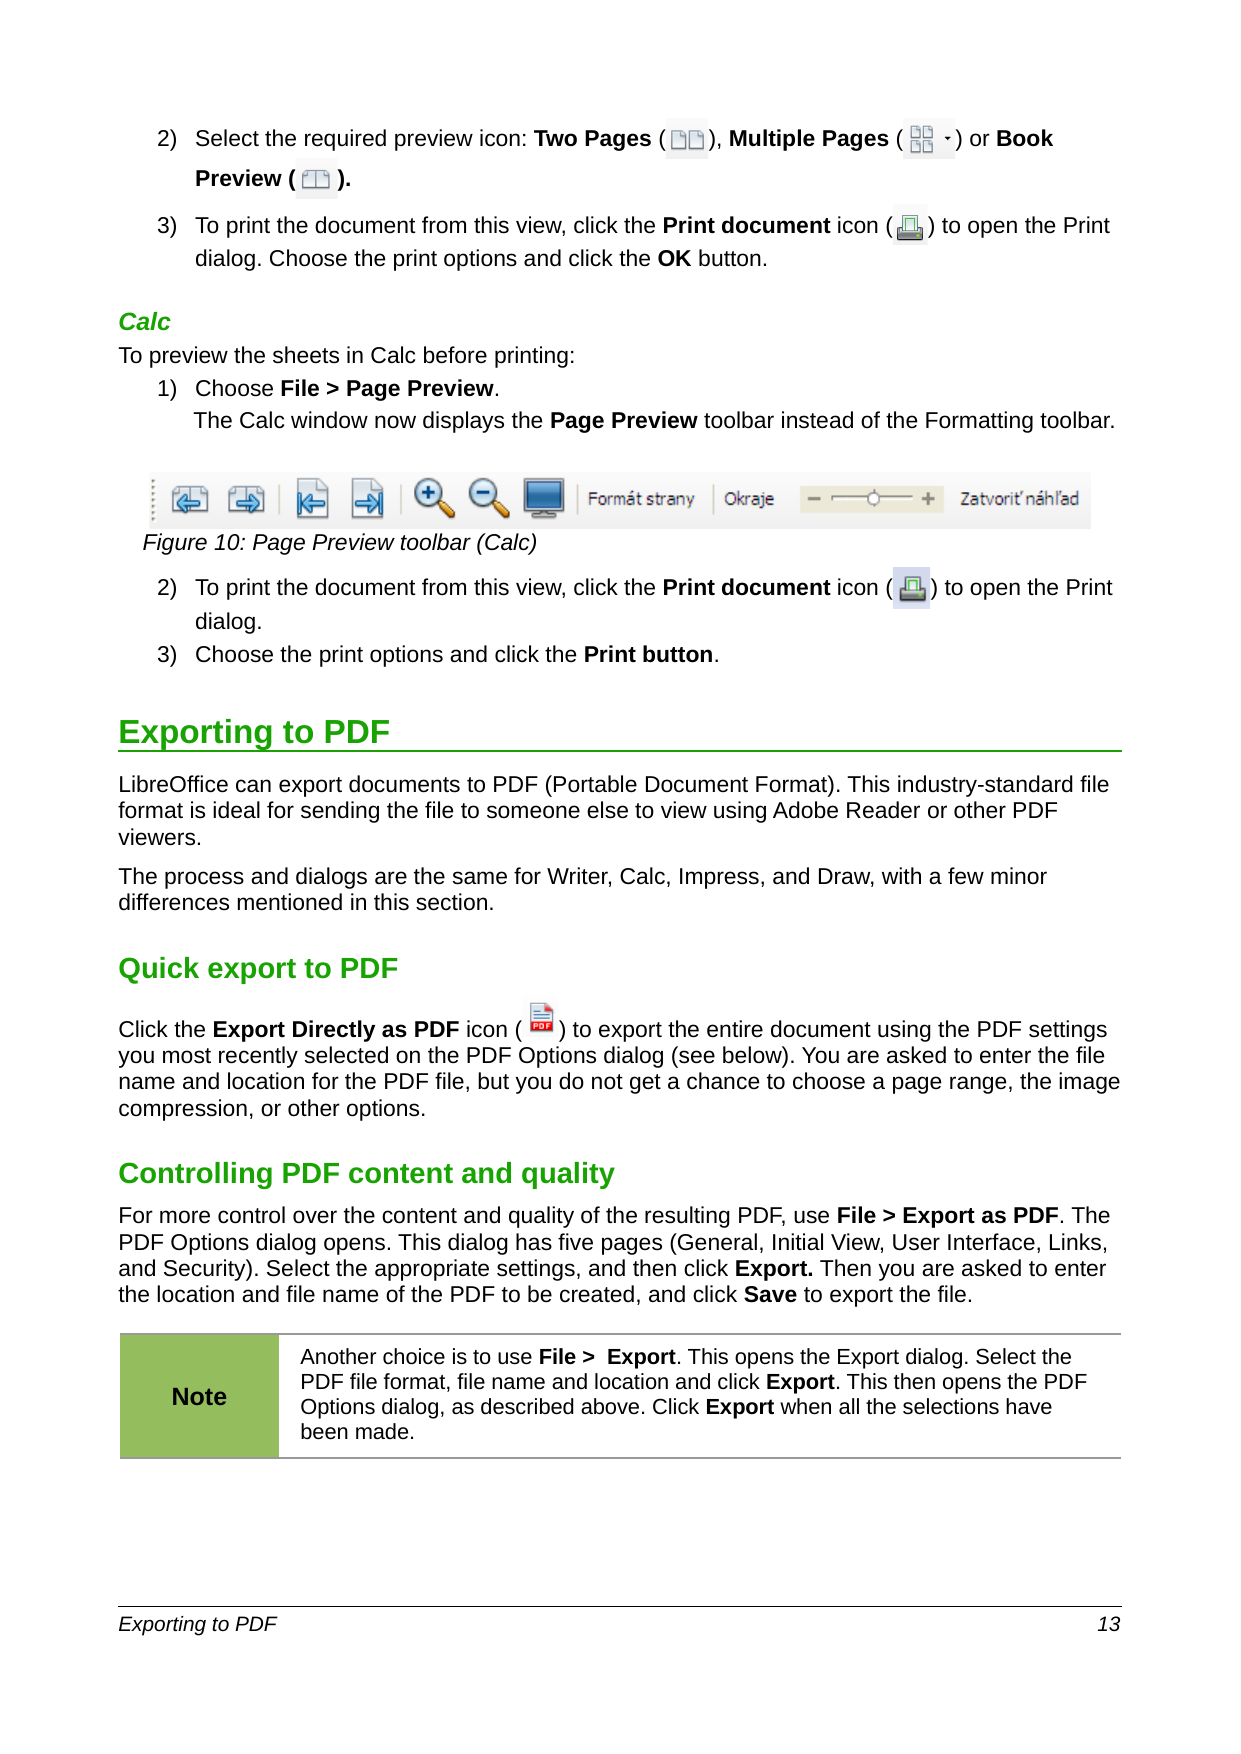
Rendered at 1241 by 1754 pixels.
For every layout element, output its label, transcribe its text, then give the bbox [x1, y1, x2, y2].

table_header Another choice is to use File > Export. This opens the Export dialog. Select the PDF file format, file name and location and click Export. This then opens the PDF Options dialog, as described above. Click Export when all the selections have been made. [279, 1335, 1121, 1457]
picture [295, 158, 338, 199]
table_header Note [120, 1335, 279, 1457]
subtitle Calc [118, 307, 1122, 336]
list Choose File > Page Preview. [177, 375, 1122, 401]
list To print the document from this view, click the Print document icon () to open the Print dialog. Choose the print options and click the OK button. [177, 205, 1122, 271]
list To print the document from this view, click the Print document icon () to open the Print dialog. [177, 568, 1122, 635]
picture [665, 118, 709, 159]
subtitle Quick export to PDF [118, 951, 1122, 984]
picture [892, 567, 931, 609]
text LibreOffice can export documents to PDF (Portable Document Format). This industry-standard file format is ideal for sending the file to someone else to view using Adobe Reader or other PDF viewers. [118, 771, 1122, 850]
picture [521, 996, 559, 1037]
list The Calc window now displays the Page Preview toolbar instead of the Formatting toolbar. [193, 407, 1122, 434]
picture [892, 204, 928, 245]
list Choose the print options and click the Print button. [177, 641, 1122, 667]
subtitle Exporting to PDF [118, 712, 1122, 750]
text For more control over the content and quality of the resulting PDF, use File > Export as PDF. The PDF Options dialog opens. This dialog has five pages (General, Initial View, User Interface, Links, and Security). Select the appropriate settings, and then click Export. Then you are asked to enter the location and file name of the PDF to be created, and click Save to export the file. [118, 1202, 1122, 1308]
subtitle Controlling PDF content and quality [118, 1156, 1122, 1190]
text Click the Export Directly as PDF icon () to export the entire document using the PDF settings you most recently selected on the PDF Options dialog (see below). You are asked to enter the file name and location for the PDF file, but you do not get a chance to choose a page range, the image compression, or other options. [118, 997, 1122, 1121]
picture [903, 118, 955, 159]
text Figure 10: Page Preview toolbar (Calc) [142, 479, 1098, 555]
list Select the required preview icon: Two Pages (), Multiple Pages () or Book Preview (). [177, 118, 1122, 198]
text The process and dialogs are the same for Writer, Calc, Impress, and Draw, with a few minor differences mentioned in this section. [118, 863, 1122, 915]
picture [149, 472, 1091, 529]
list To preview the sheets in Calc before printing: [118, 342, 1122, 368]
